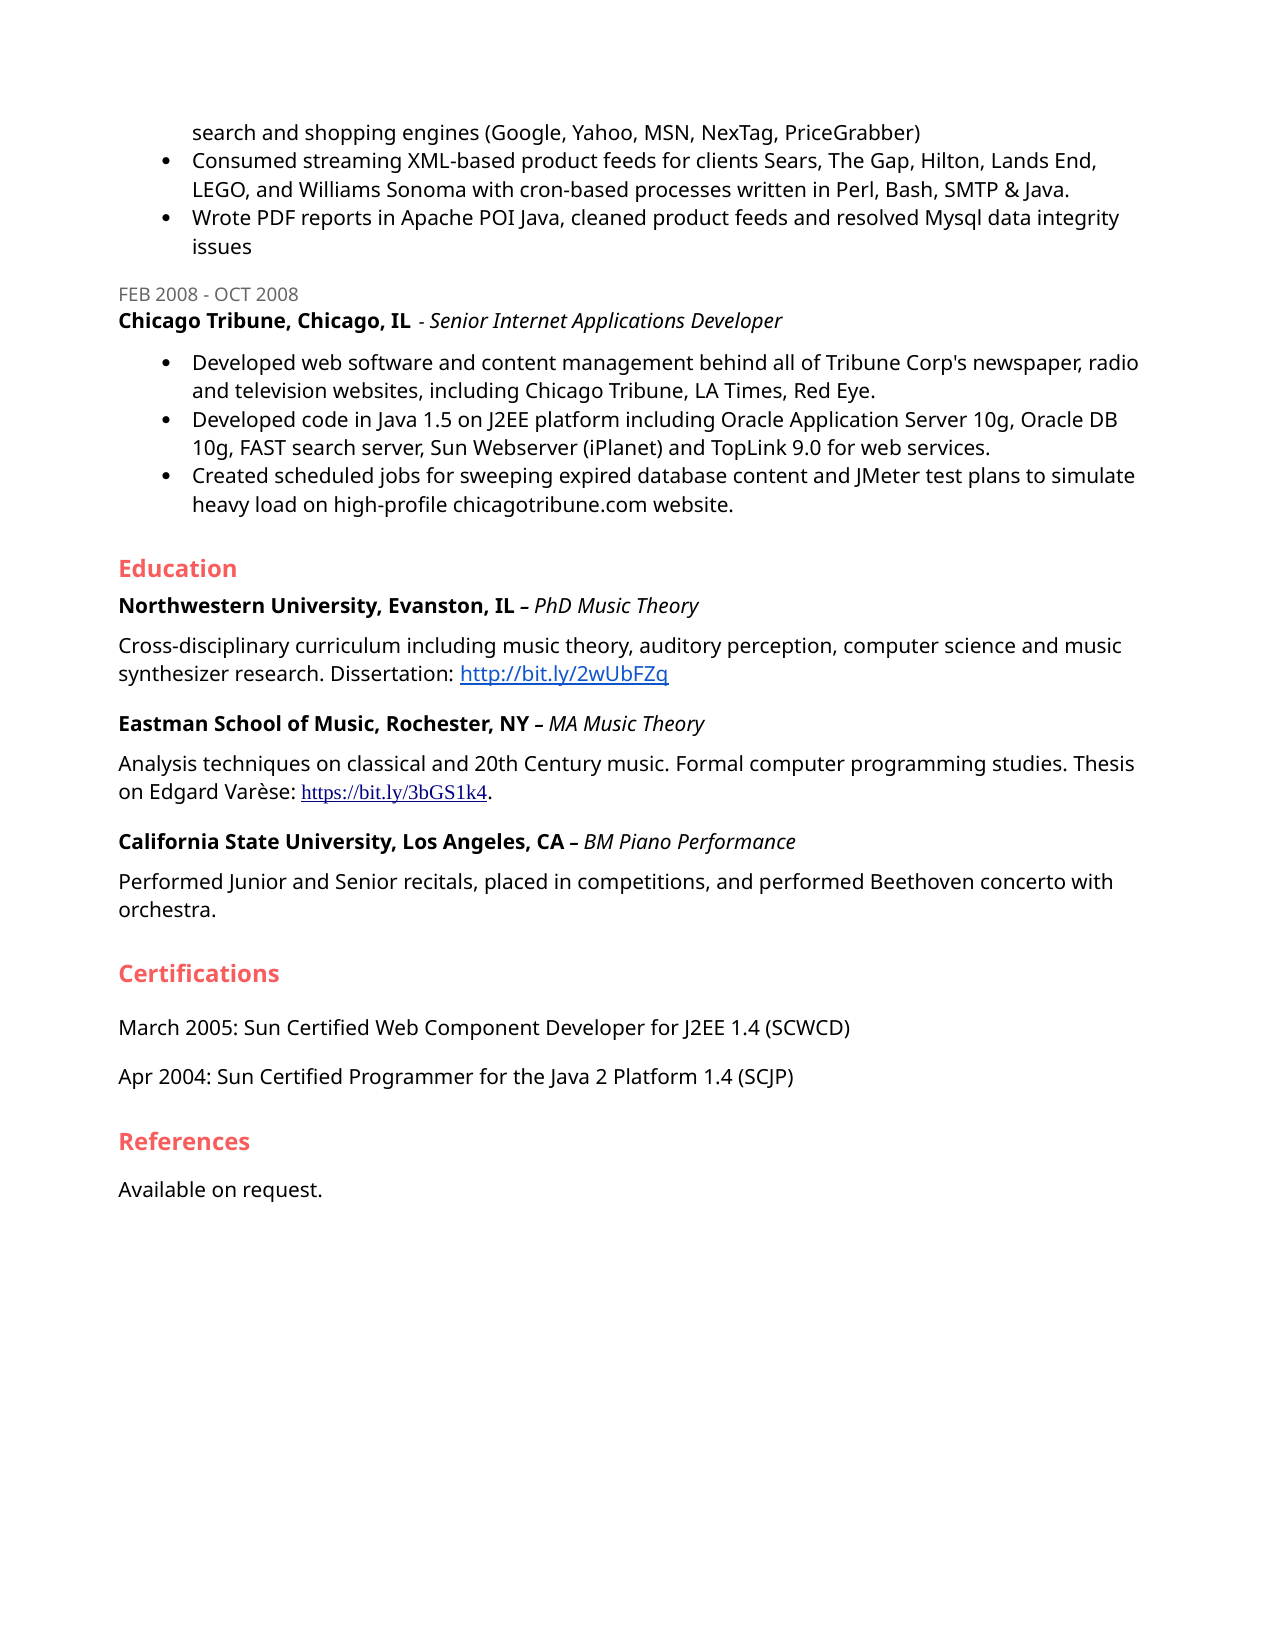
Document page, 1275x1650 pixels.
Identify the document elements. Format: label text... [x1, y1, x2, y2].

list Consumed streaming XML-based product feeds for clients Sears, The Gap, Hilton, Lands End, LEGO, and Williams Sonoma with cron-based processes written in Perl, Bash, SMTP & Java. [162, 147, 1157, 203]
text Apr 2004: Sun Certified Programmer for the Java 2 Platform 1.4 (SCJP) [118, 1062, 1157, 1091]
subtitle Education [118, 552, 1157, 584]
text March 2005: Sun Certified Web Component Developer for J2EE 1.4 (SCWCD) [118, 1013, 1157, 1042]
subtitle Eastman School of Music, Rochester, NY – MA Music Theory [118, 709, 1157, 737]
subtitle FEB 2008 - OCT 2008 [118, 281, 1157, 307]
list search and shopping engines (Google, Yahoo, MSN, NexTag, PriceGrabber) [162, 118, 1157, 147]
text Performed Junior and Senior recitals, placed in competitions, and performed Beethoven concerto with orchestra. [118, 867, 1157, 924]
list Developed code in Java 1.5 on J2EE platform including Oracle Application Server 10g, Oracle DB 10g, FAST search server, Sun Webserver (iPlanet) and TopLink 9.0 for web services. [162, 405, 1157, 462]
list Created scheduled jobs for sweeping expired database content and JMeter test plans to simulate heavy load on high-profile chicagotribune.com website. [162, 462, 1157, 518]
subtitle Certifications [118, 957, 1157, 990]
subtitle References [118, 1124, 1157, 1157]
text Available on request. [118, 1175, 1157, 1204]
list Wrote PDF reports in Apache POI Java, cleaned product feeds and resolved Mysql data integrity issues [162, 203, 1157, 260]
text Analysis techniques on classical and 20th Century music. Formal computer programming studies. Thesis on Edgard Varèse: https://bit.ly/3bGS1k4. [118, 749, 1157, 806]
subtitle Chicago Tribune, Chicago, IL - Senior Internet Applications Developer [118, 307, 1157, 335]
list Developed web software and content management behind all of Tribune Corp's newspaper, radio and television websites, including Chicago Tribune, LA Times, Red Eye. [162, 348, 1157, 405]
subtitle California State University, Los Angeles, CA – BM Piano Performance [118, 827, 1157, 855]
subtitle Northwestern University, Evanston, IL – PhD Music Theory [118, 591, 1157, 619]
text Cross-disciplinary curriculum including music theory, auditory perception, computer science and music synthesizer research. Dissertation: http://bit.ly/2wUbFZq [118, 631, 1157, 688]
